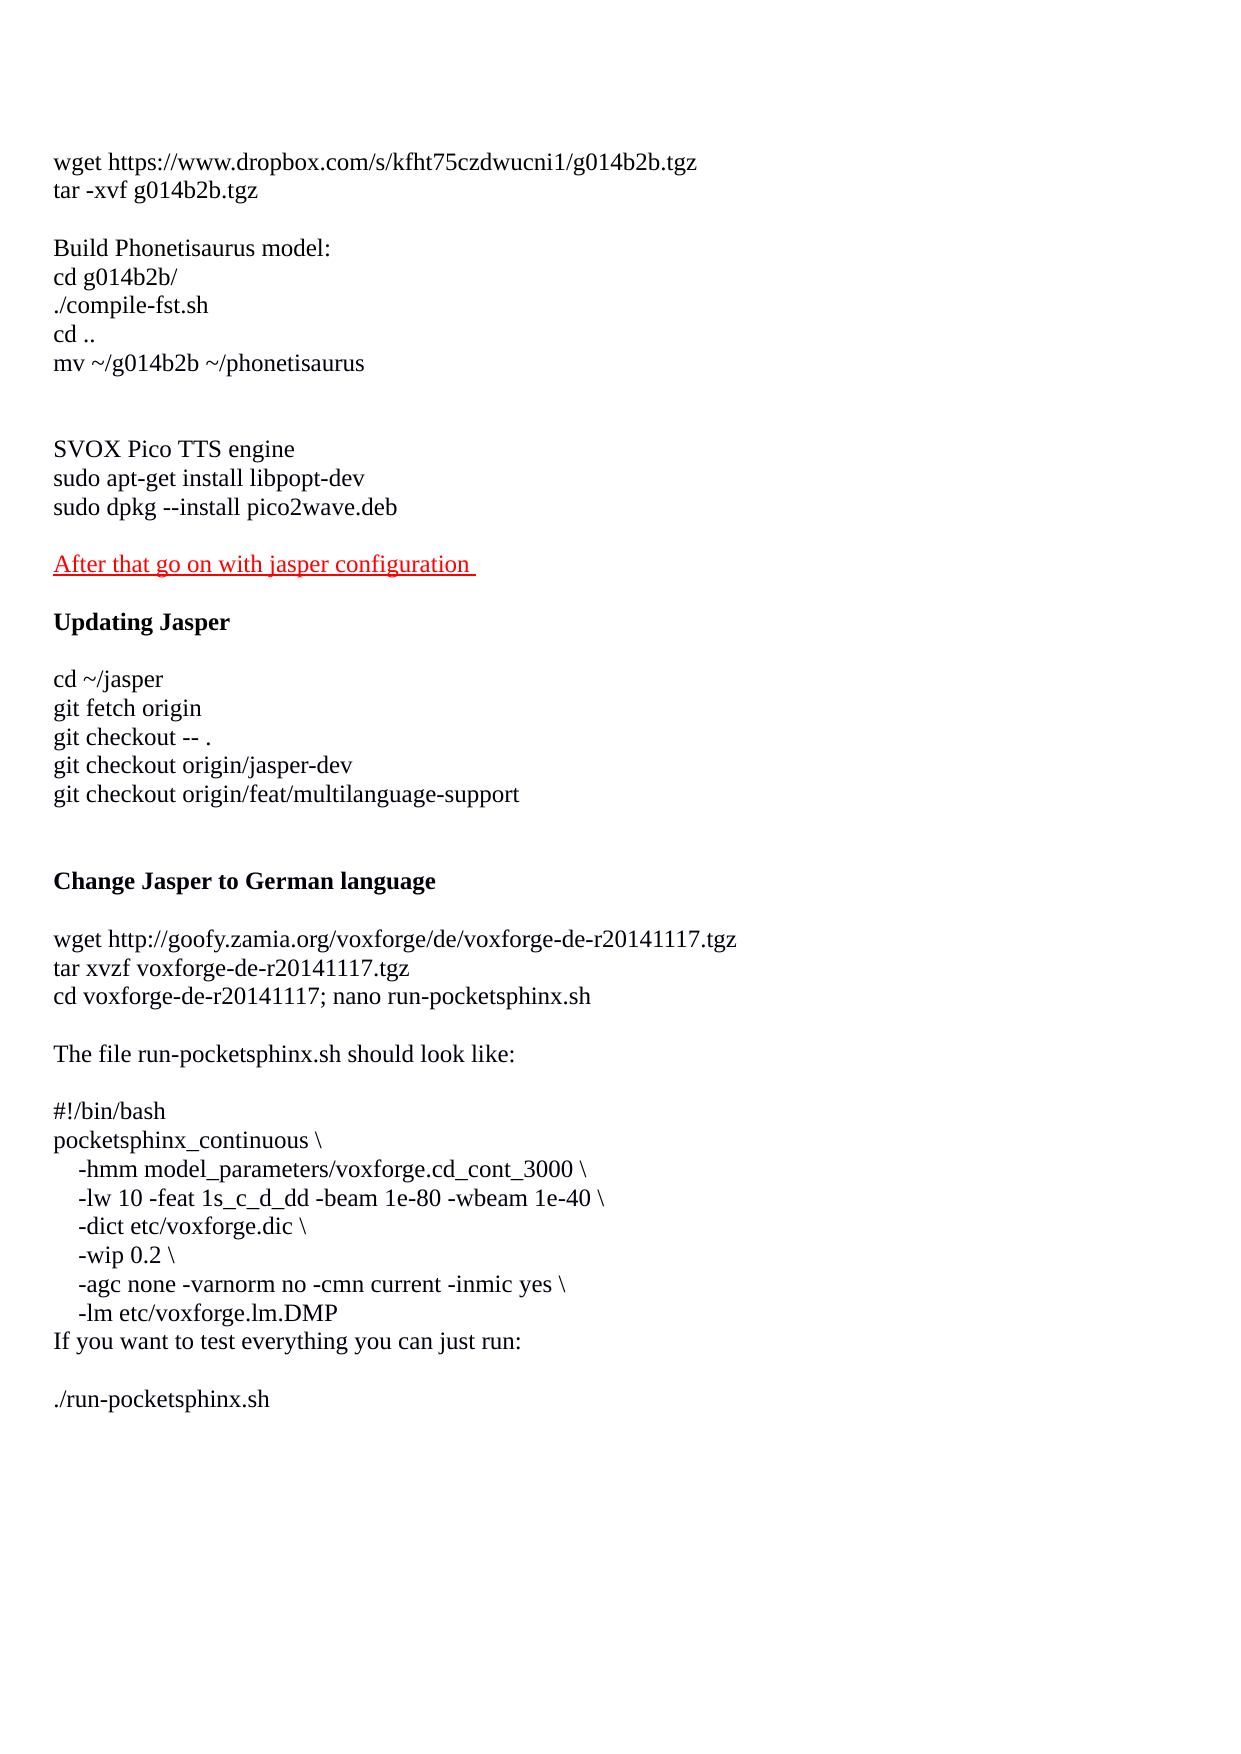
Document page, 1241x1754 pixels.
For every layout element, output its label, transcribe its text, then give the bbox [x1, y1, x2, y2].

text Change Jasper to German language [53, 866, 1175, 895]
text -hmm model_parameters/voxforge.cd_cont_3000 \ [53, 1154, 1175, 1183]
text ./run-pocketsphinx.sh [53, 1384, 1175, 1413]
text cd .. [53, 319, 1175, 348]
text cd voxforge-de-r20141117; nano run-pocketsphinx.sh [53, 981, 1175, 1010]
text cd ~/jasper [53, 664, 1175, 693]
text -dict etc/voxforge.dic \ [53, 1211, 1175, 1240]
text git checkout origin/jasper-dev [53, 751, 1175, 779]
text -agc none -varnorm no -cmn current -inmic yes \ [53, 1269, 1175, 1298]
text tar -xvf g014b2b.tgz [53, 176, 1175, 204]
text git checkout origin/feat/multilanguage-support [53, 779, 1175, 808]
text After that go on with jasper configuration [53, 549, 1175, 578]
text mv ~/g014b2b ~/phonetisaurus [53, 348, 1175, 377]
text Build Phonetisaurus model: [53, 233, 1175, 262]
text wget https://www.dropbox.com/s/kfht75czdwucni1/g014b2b.tgz [53, 147, 1175, 176]
text sudo apt-get install libpopt-dev [53, 463, 1175, 492]
text If you want to test everything you can just run: [53, 1326, 1175, 1355]
text -wip 0.2 \ [53, 1240, 1175, 1269]
text cd g014b2b/ [53, 262, 1175, 291]
text tar xvzf voxforge-de-r20141117.tgz [53, 953, 1175, 981]
text -lm etc/voxforge.lm.DMP [53, 1298, 1175, 1326]
text sudo dpkg --install pico2wave.deb [53, 492, 1175, 521]
text git checkout -- . [53, 722, 1175, 751]
text The file run-pocketsphinx.sh should look like: [53, 1039, 1175, 1068]
text -lw 10 -feat 1s_c_d_dd -beam 1e-80 -wbeam 1e-40 \ [53, 1183, 1175, 1211]
text #!/bin/bash [53, 1096, 1175, 1125]
text pocketsphinx_continuous \ [53, 1125, 1175, 1154]
text git fetch origin [53, 693, 1175, 722]
text wget http://goofy.zamia.org/voxforge/de/voxforge-de-r20141117.tgz [53, 924, 1175, 953]
text ./compile-fst.sh [53, 291, 1175, 319]
text Updating Jasper [53, 607, 1175, 636]
text SVOX Pico TTS engine [53, 434, 1175, 463]
